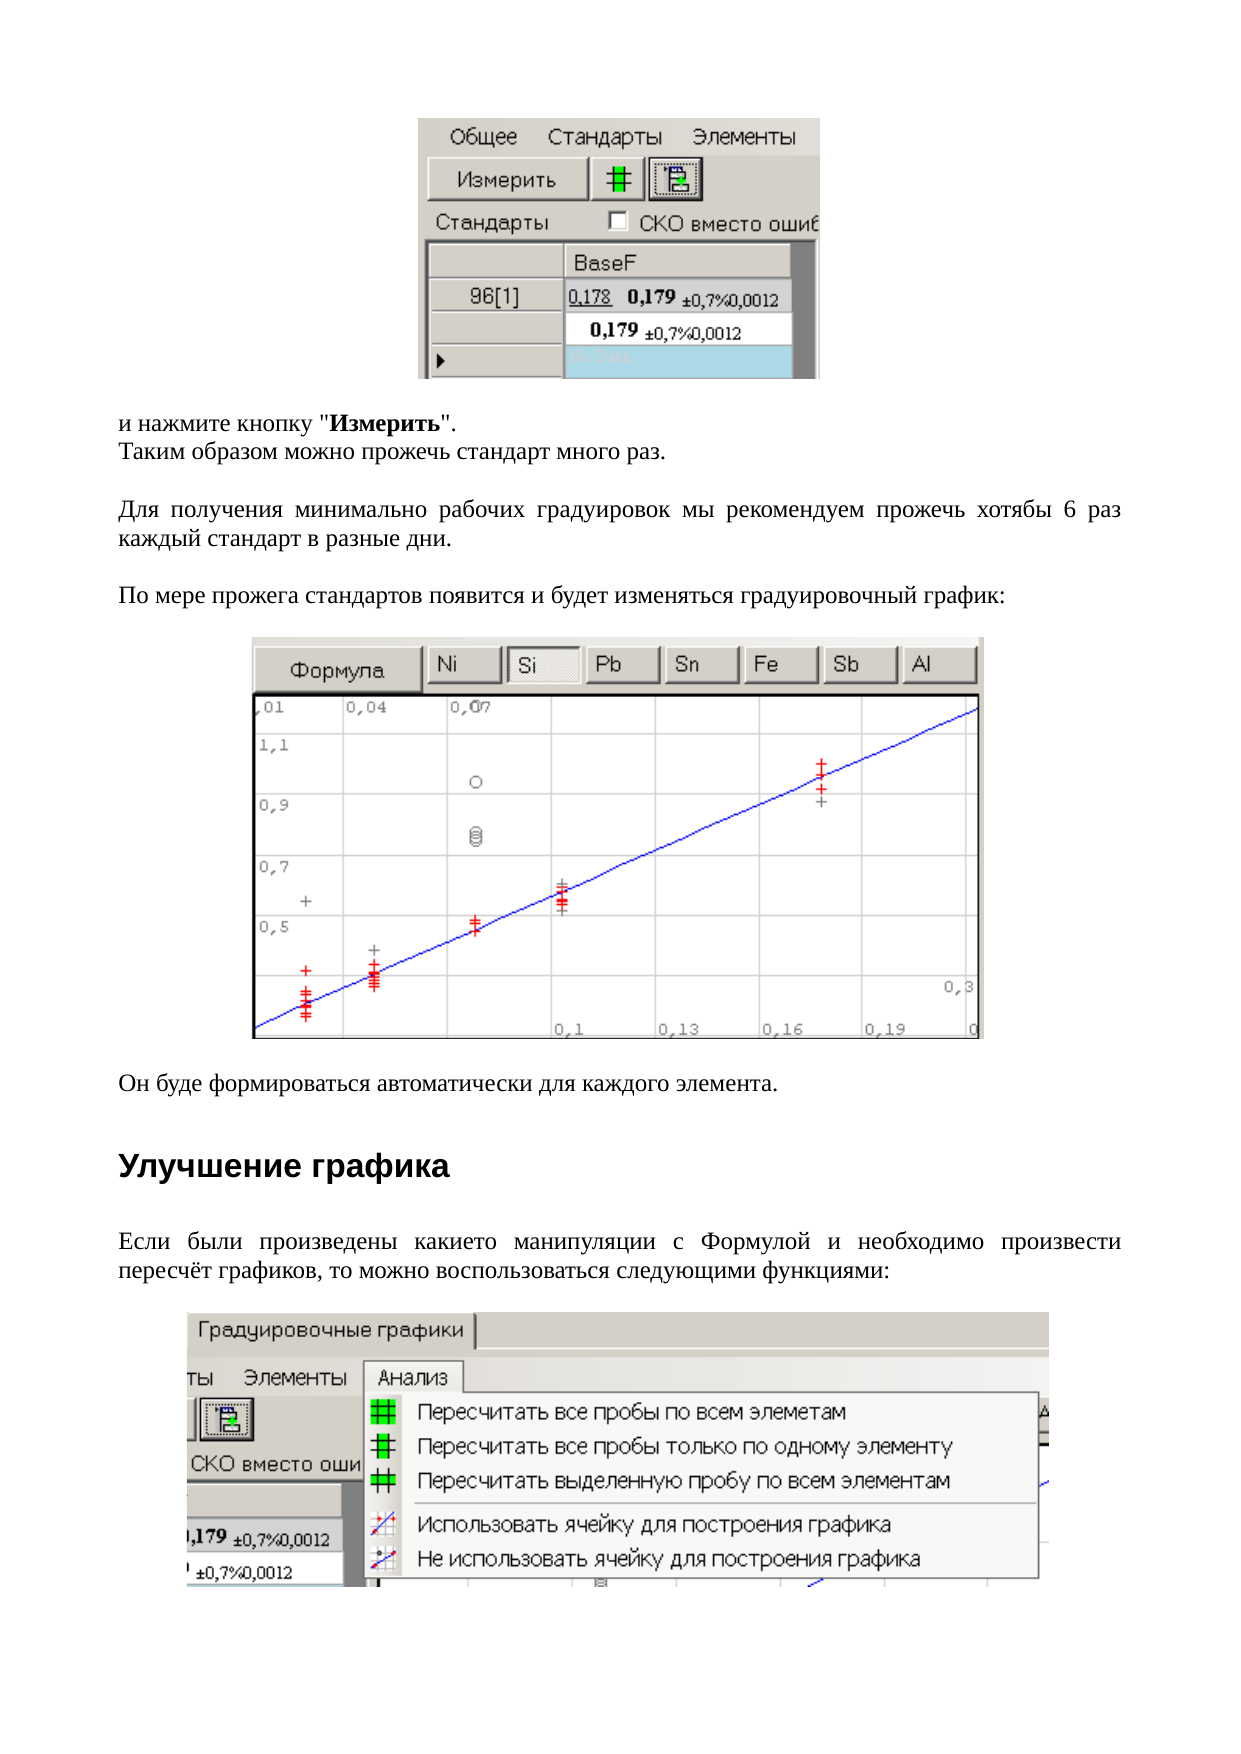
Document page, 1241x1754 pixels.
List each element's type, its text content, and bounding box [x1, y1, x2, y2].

text Если были произведены какието манипуляции с Формулой и необходимо произвести пересчёт графиков, то можно воспользоваться следующими функциями: [118, 1226, 1122, 1284]
text Таким образом можно прожечь стандарт много раз. [118, 436, 1122, 465]
text Для получения минимально рабочих градуировок мы рекомендуем прожечь хотябы 6 раз каждый стандарт в разные дни. [118, 494, 1122, 551]
subtitle Улучшение графика [118, 1146, 1122, 1185]
text По мере прожега стандартов появится и будет изменяться градуировочный график: [118, 580, 1122, 609]
text и нажмите кнопку "Измерить". [118, 408, 1122, 436]
text Он буде формироваться автоматически для каждого элемента. [118, 1068, 1122, 1097]
